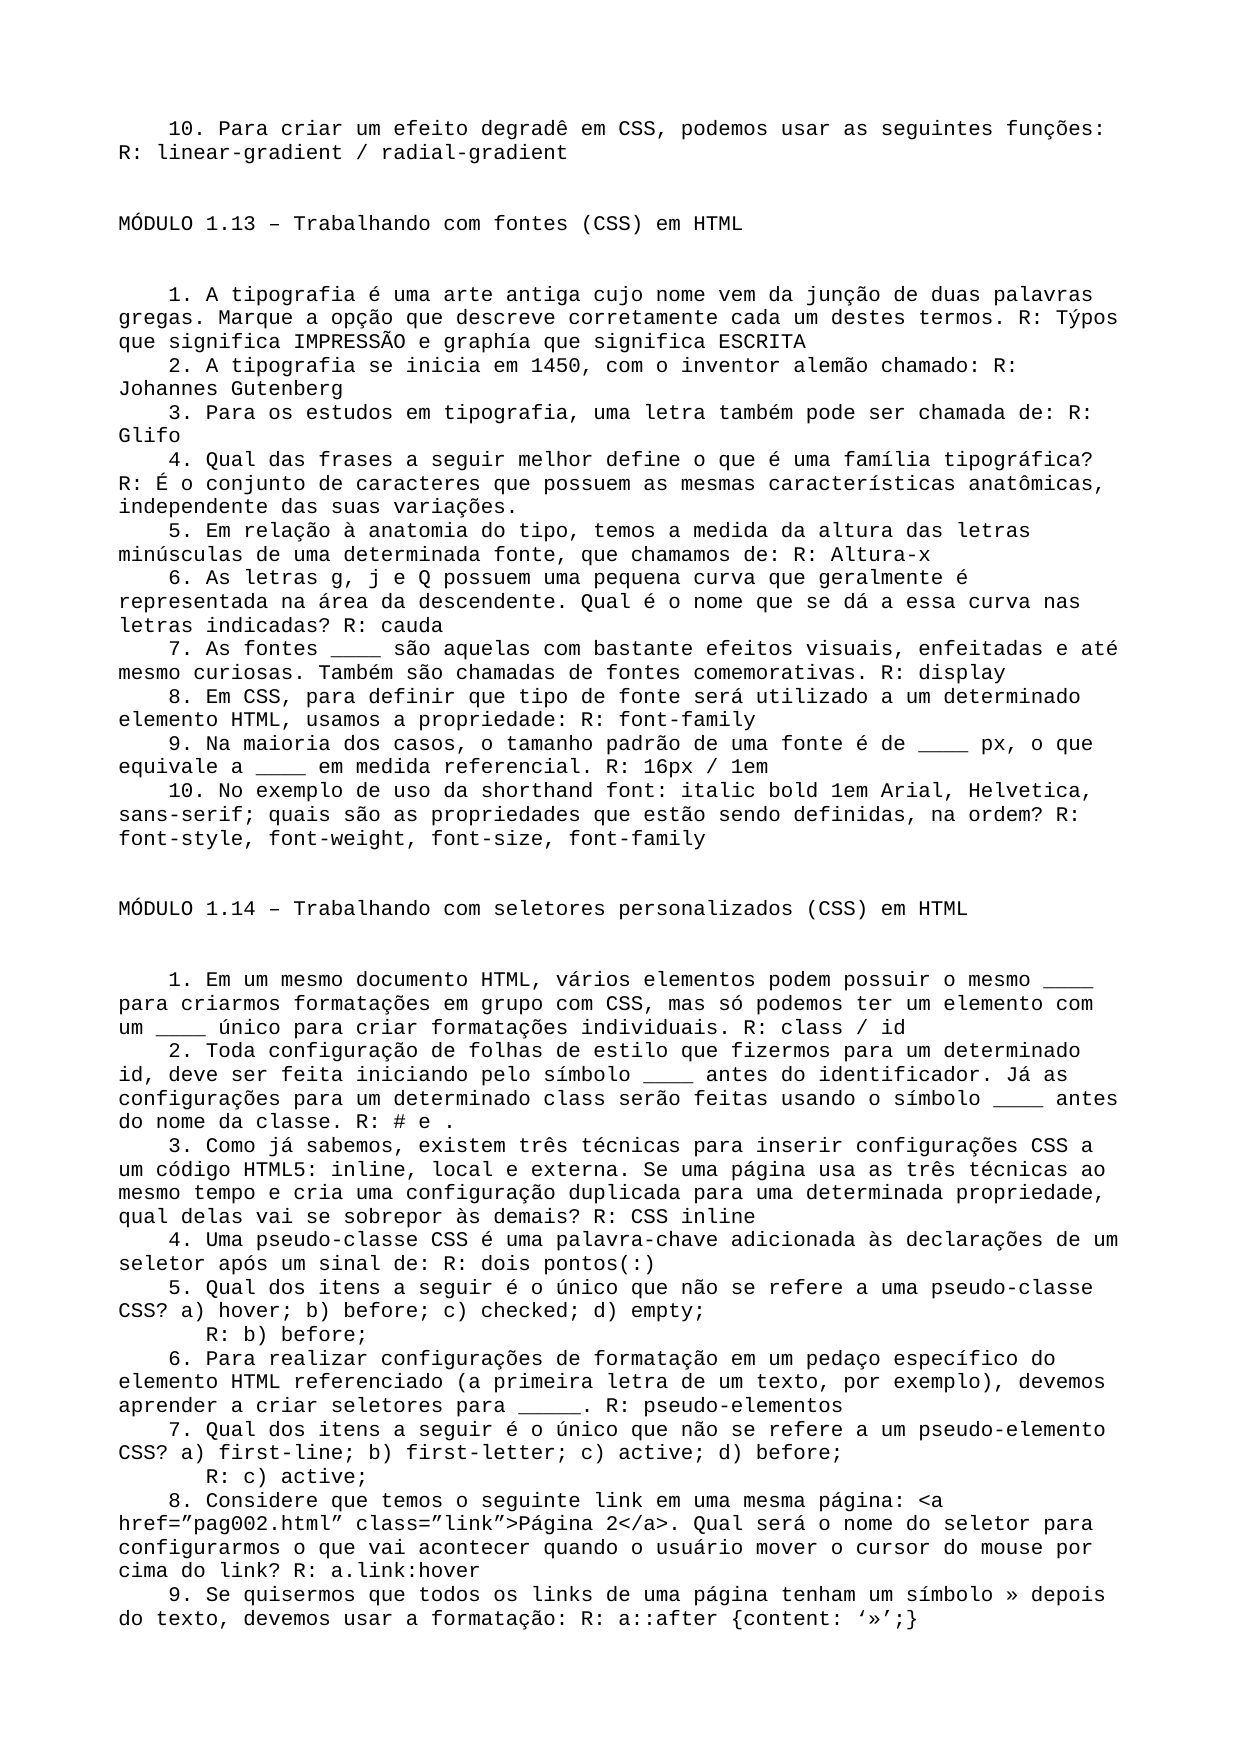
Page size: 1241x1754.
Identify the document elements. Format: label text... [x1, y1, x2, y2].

text 10. No exemplo de uso da shorthand font: italic bold 1em Arial, Helvetica, sans-serif; quais são as propriedades que estão sendo definidas, na ordem? R: font-style, font-weight, font-size, font-family [118, 780, 1122, 851]
text 8. Considere que temos o seguinte link em uma mesma página: <a href=”pag002.html” class=”link”>Página 2</a>. Qual será o nome do seletor para configurarmos o que vai acontecer quando o usuário mover o cursor do mouse por cima do link? R: a.link:hover [118, 1489, 1122, 1584]
text R: c) active; [118, 1466, 1122, 1489]
text 6. Para realizar configurações de formatação em um pedaço específico do elemento HTML referenciado (a primeira letra de um texto, por exemplo), devemos aprender a criar seletores para _____. R: pseudo-elementos [118, 1348, 1122, 1419]
text 7. As fontes ____ são aquelas com bastante efeitos visuais, enfeitadas e até mesmo curiosas. Também são chamadas de fontes comemorativas. R: display [118, 638, 1122, 686]
text 4. Uma pseudo-classe CSS é uma palavra-chave adicionada às declarações de um seletor após um sinal de: R: dois pontos(:) [118, 1229, 1122, 1277]
text 5. Em relação à anatomia do tipo, temos a medida da altura das letras minúsculas de uma determinada fonte, que chamamos de: R: Altura-x [118, 520, 1122, 567]
text MÓDULO 1.13 – Trabalhando com fontes (CSS) em HTML [118, 213, 1122, 236]
text 3. Para os estudos em tipografia, uma letra também pode ser chamada de: R: Glifo [118, 402, 1122, 449]
text 1. Em um mesmo documento HTML, vários elementos podem possuir o mesmo ____ para criarmos formatações em grupo com CSS, mas só podemos ter um elemento com um ____ único para criar formatações individuais. R: class / id [118, 969, 1122, 1040]
text 8. Em CSS, para definir que tipo de fonte será utilizado a um determinado elemento HTML, usamos a propriedade: R: font-family [118, 686, 1122, 733]
text 3. Como já sabemos, existem três técnicas para inserir configurações CSS a um código HTML5: inline, local e externa. Se uma página usa as três técnicas ao mesmo tempo e cria uma configuração duplicada para uma determinada propriedade, qual delas vai se sobrepor às demais? R: CSS inline [118, 1135, 1122, 1229]
text 10. Para criar um efeito degradê em CSS, podemos usar as seguintes funções: R: linear-gradient / radial-gradient [118, 118, 1122, 165]
text 9. Na maioria dos casos, o tamanho padrão de uma fonte é de ____ px, o que equivale a ____ em medida referencial. R: 16px / 1em [118, 733, 1122, 780]
text MÓDULO 1.14 – Trabalhando com seletores personalizados (CSS) em HTML [118, 898, 1122, 922]
text 2. A tipografia se inicia em 1450, com o inventor alemão chamado: R: Johannes Gutenberg [118, 354, 1122, 402]
text 1. A tipografia é uma arte antiga cujo nome vem da junção de duas palavras gregas. Marque a opção que descreve corretamente cada um destes termos. R: Týpos que significa IMPRESSÃO e graphía que significa ESCRITA [118, 284, 1122, 354]
text 5. Qual dos itens a seguir é o único que não se refere a uma pseudo-classe CSS? a) hover; b) before; c) checked; d) empty; [118, 1277, 1122, 1324]
text R: b) before; [118, 1324, 1122, 1348]
text 7. Qual dos itens a seguir é o único que não se refere a um pseudo-elemento CSS? a) first-line; b) first-letter; c) active; d) before; [118, 1419, 1122, 1466]
text 2. Toda configuração de folhas de estilo que fizermos para um determinado id, deve ser feita iniciando pelo símbolo ____ antes do identificador. Já as configurações para um determinado class serão feitas usando o símbolo ____ antes do nome da classe. R: # e . [118, 1040, 1122, 1135]
text 4. Qual das frases a seguir melhor define o que é uma família tipográfica? R: É o conjunto de caracteres que possuem as mesmas características anatômicas, independente das suas variações. [118, 449, 1122, 520]
text 9. Se quisermos que todos os links de uma página tenham um símbolo » depois do texto, devemos usar a formatação: R: a::after {content: ‘»’;} [118, 1584, 1122, 1631]
text 6. As letras g, j e Q possuem uma pequena curva que geralmente é representada na área da descendente. Qual é o nome que se dá a essa curva nas letras indicadas? R: cauda [118, 567, 1122, 638]
